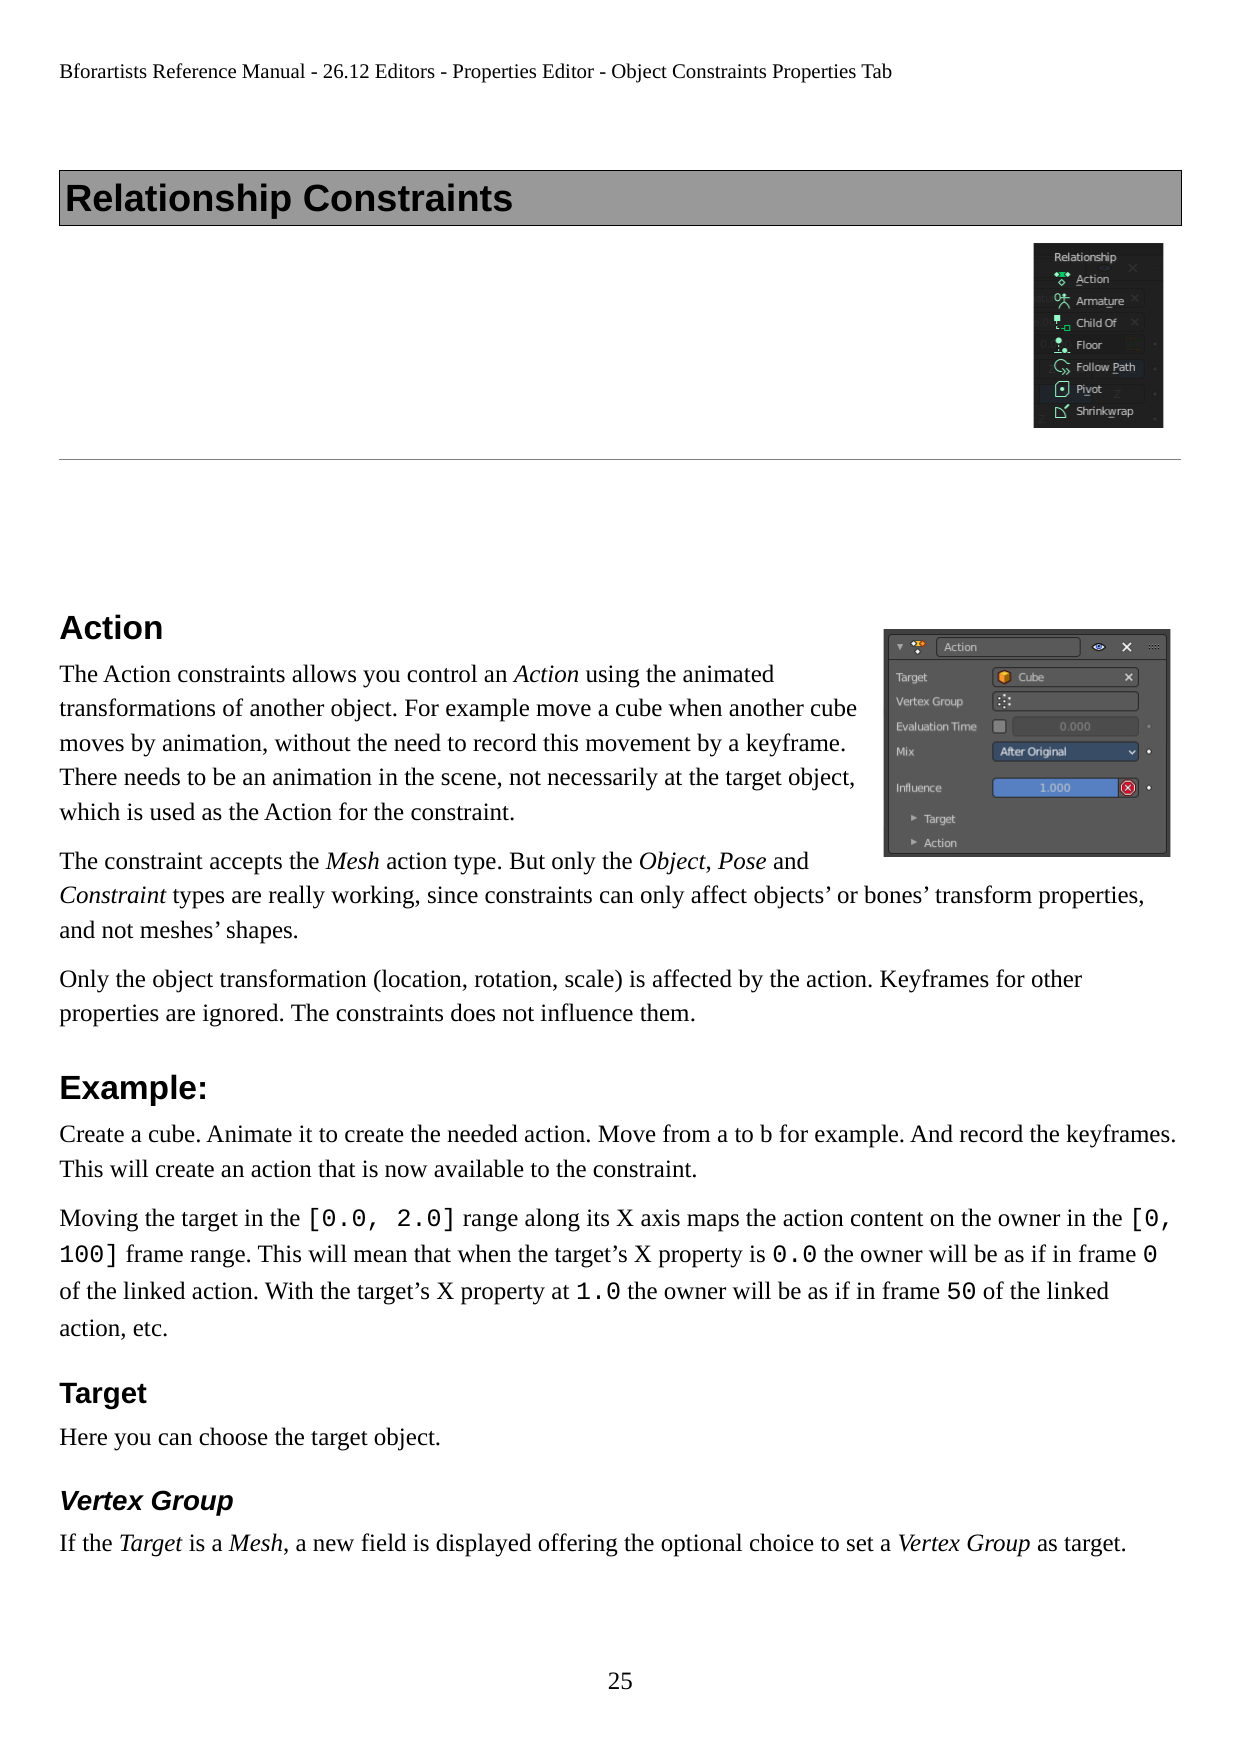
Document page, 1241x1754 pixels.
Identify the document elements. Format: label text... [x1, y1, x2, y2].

picture [1033, 243, 1164, 428]
text The Action constraints allows you control an Action using the animated transformations of another object. For example move a cube when another cube moves by animation, without the need to record this movement by a keyframe. There needs to be an animation in the scene, not necessarily at the target object, which is used as the Action for the constraint. [59, 659, 883, 826]
picture [883, 629, 1171, 857]
text If the Target is a Mesh, a new field is displayed offering the optional choice to set a Vertex Group as target. [59, 1528, 1181, 1557]
subtitle Action [59, 608, 1181, 646]
text Create a cube. Animate it to create the needed action. Move from a to b for example. And record the keyframes. This will create an action that is now available to the constraint. [59, 1119, 1181, 1183]
subtitle Example: [59, 1068, 1181, 1107]
text Only the object transformation (location, rotation, scale) is affected by the action. Keyframes for other properties are ignored. The constraints does not influence them. [59, 964, 1181, 1027]
subtitle Target [59, 1376, 1181, 1410]
text Moving the target in the [0.0, 2.0] range along its X axis maps the action content on the owner in the [0, 100] frame range. This will mean that when the target’s X property is 0.0 the owner will be as if in frame 0 of the linked action. With the target’s X property at 1.0 the owner will be as if in frame 50 of the linked action, etc. [59, 1203, 1181, 1341]
text The constraint accepts the Mesh action type. But only the Object, Pose and Constraint types are really working, since constraints can only affect objects’ or bones’ transform properties, and not meshes’ shapes. [59, 846, 1181, 943]
subtitle Vertex Group [59, 1484, 1181, 1516]
text Here you can choose the target object. [59, 1422, 1181, 1451]
table_header Relationship Constraints [60, 171, 1181, 225]
